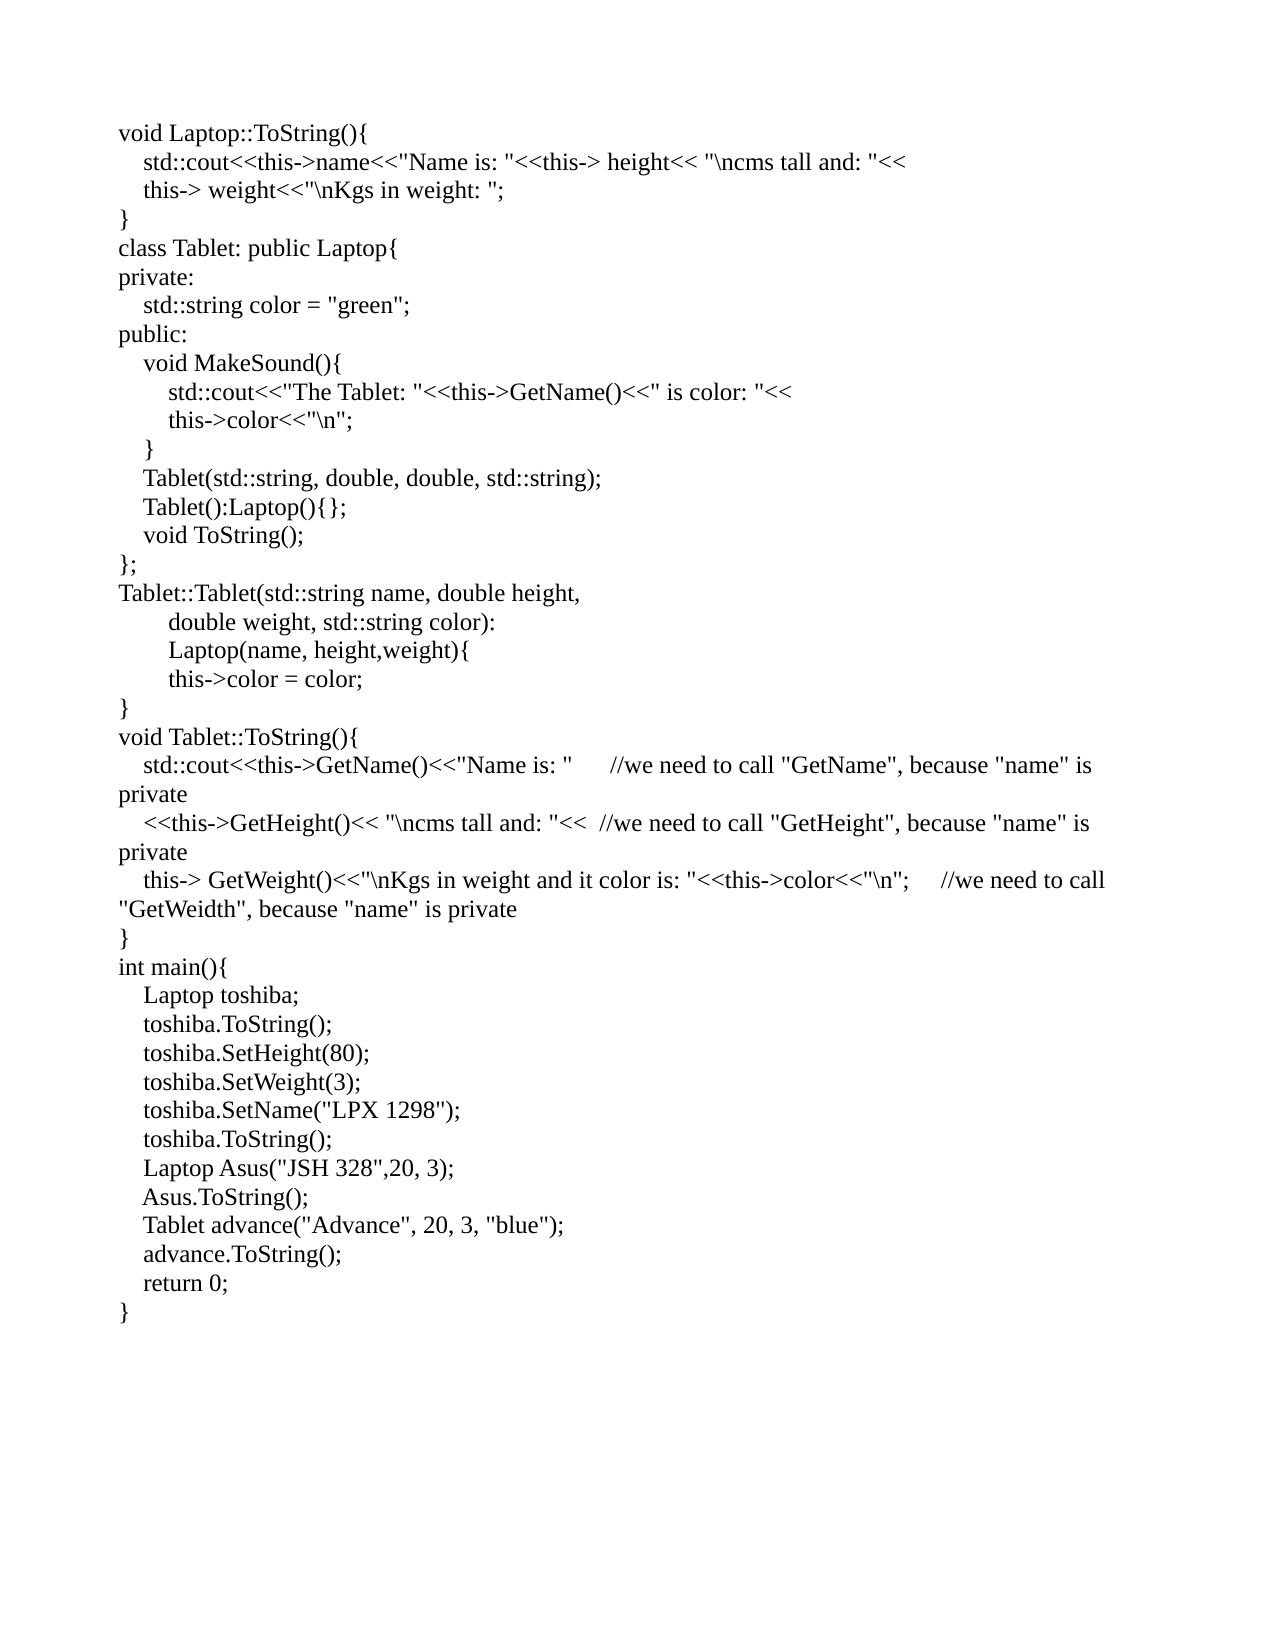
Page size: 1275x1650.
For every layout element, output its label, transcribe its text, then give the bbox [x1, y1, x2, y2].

text void Tablet::ToString(){ [118, 722, 1157, 751]
text std::string color = "green"; [118, 291, 1157, 319]
text Tablet(std::string, double, double, std::string); [118, 463, 1157, 492]
text int main(){ [118, 952, 1157, 981]
text std::cout<<this->name<<"Name is: "<<this-> height<< "\ncms tall and: "<< [118, 147, 1157, 176]
text toshiba.ToString(); [118, 1124, 1157, 1153]
text Laptop Asus("JSH 328",20, 3); [118, 1153, 1157, 1182]
text toshiba.SetHeight(80); [118, 1038, 1157, 1067]
text double weight, std::string color): [118, 607, 1157, 636]
text toshiba.ToString(); [118, 1009, 1157, 1038]
text void Laptop::ToString(){ [118, 118, 1157, 147]
text this-> GetWeight()<<"\nKgs in weight and it color is: "<<this->color<<"\n"; //we need to call "GetWeidth", because "name" is private [118, 866, 1157, 923]
text std::cout<<"The Tablet: "<<this->GetName()<<" is color: "<< [118, 377, 1157, 406]
text toshiba.SetName("LPX 1298"); [118, 1096, 1157, 1124]
text this->color = color; [118, 664, 1157, 693]
text toshiba.SetWeight(3); [118, 1067, 1157, 1096]
text Tablet advance("Advance", 20, 3, "blue"); [118, 1211, 1157, 1239]
text } [118, 204, 1157, 233]
text return 0; [118, 1268, 1157, 1297]
text this->color<<"\n"; [118, 406, 1157, 434]
text private: [118, 262, 1157, 291]
text <<this->GetHeight()<< "\ncms tall and: "<< //we need to call "GetHeight", because "name" is private [118, 808, 1157, 866]
text void MakeSound(){ [118, 348, 1157, 377]
text } [118, 434, 1157, 463]
text } [118, 693, 1157, 722]
text Laptop toshiba; [118, 981, 1157, 1009]
text } [118, 923, 1157, 952]
text advance.ToString(); [118, 1239, 1157, 1268]
text std::cout<<this->GetName()<<"Name is: " //we need to call "GetName", because "name" is private [118, 751, 1157, 808]
text Tablet():Laptop(){}; [118, 492, 1157, 521]
text Asus.ToString(); [118, 1182, 1157, 1211]
text void ToString(); [118, 521, 1157, 549]
text this-> weight<<"\nKgs in weight: "; [118, 176, 1157, 204]
text } [118, 1297, 1157, 1326]
text public: [118, 319, 1157, 348]
text Tablet::Tablet(std::string name, double height, [118, 578, 1157, 607]
text Laptop(name, height,weight){ [118, 636, 1157, 664]
text }; [118, 549, 1157, 578]
text class Tablet: public Laptop{ [118, 233, 1157, 262]
